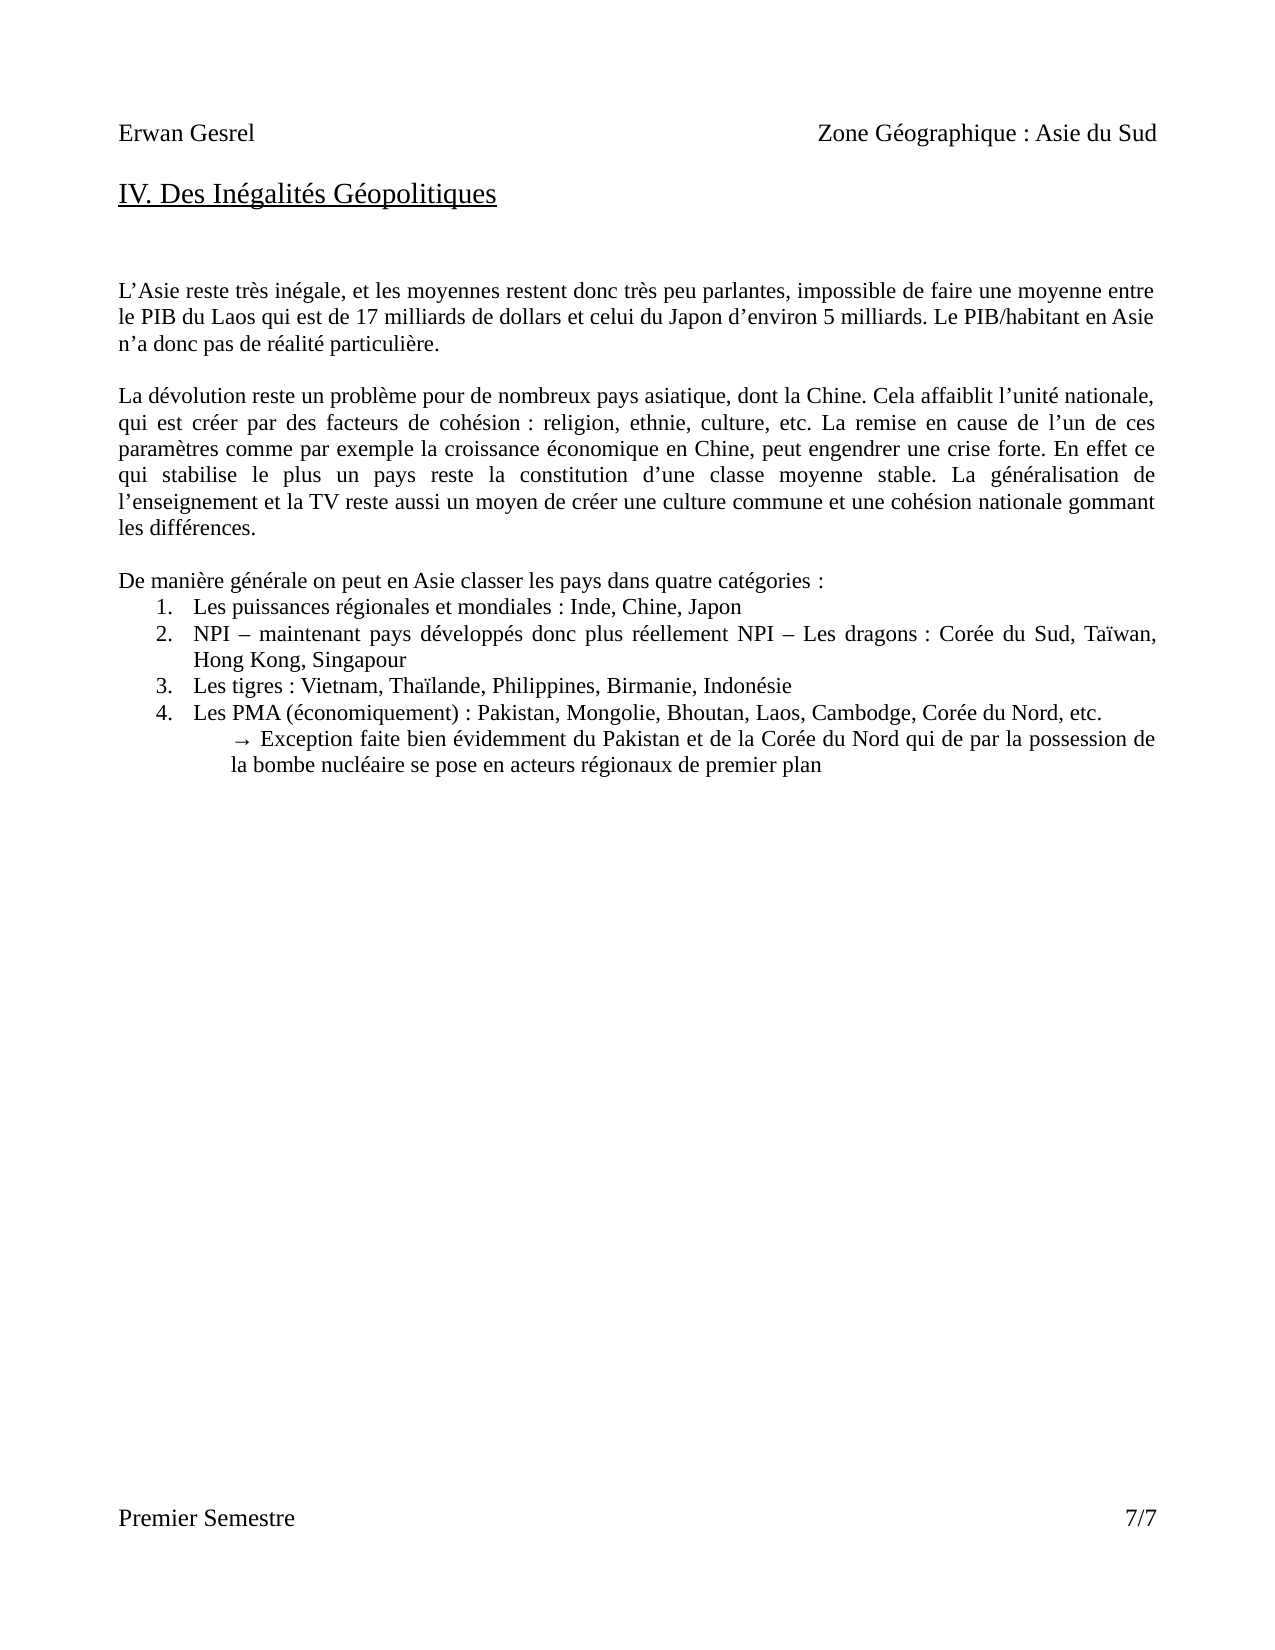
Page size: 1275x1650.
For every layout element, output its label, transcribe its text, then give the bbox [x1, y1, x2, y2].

list Les tigres : Vietnam, Thaïlande, Philippines, Birmanie, Indonésie [156, 672, 1157, 699]
list Les puissances régionales et mondiales : Inde, Chine, Japon [156, 593, 1157, 619]
text L’Asie reste très inégale, et les moyennes restent donc très peu parlantes, impossible de faire une moyenne entre le PIB du Laos qui est de 17 milliards de dollars et celui du Japon d’environ 5 milliards. Le PIB/habitant en Asie n’a donc pas de réalité particulière. [118, 277, 1157, 356]
text La dévolution reste un problème pour de nombreux pays asiatique, dont la Chine. Cela affaiblit l’unité nationale, qui est créer par des facteurs de cohésion : religion, ethnie, culture, etc. La remise en cause de l’un de ces paramètres comme par exemple la croissance économique en Chine, peut engendrer une crise forte. En effet ce qui stabilise le plus un pays reste la constitution d’une classe moyenne stable. La généralisation de l’enseignement et la TV reste aussi un moyen de créer une culture commune et une cohésion nationale gommant les différences. [118, 382, 1157, 541]
list → Exception faite bien évidemment du Pakistan et de la Corée du Nord qui de par la possession de la bombe nucléaire se pose en acteurs régionaux de premier plan [193, 725, 1157, 778]
text IV. Des Inégalités Géopolitiques [118, 176, 1157, 210]
text De manière générale on peut en Asie classer les pays dans quatre catégories : [118, 567, 1157, 593]
list Les PMA (économiquement) : Pakistan, Mongolie, Bhoutan, Laos, Cambodge, Corée du Nord, etc. [156, 699, 1157, 725]
list NPI – maintenant pays développés donc plus réellement NPI – Les dragons : Corée du Sud, Taïwan, Hong Kong, Singapour [156, 619, 1157, 672]
